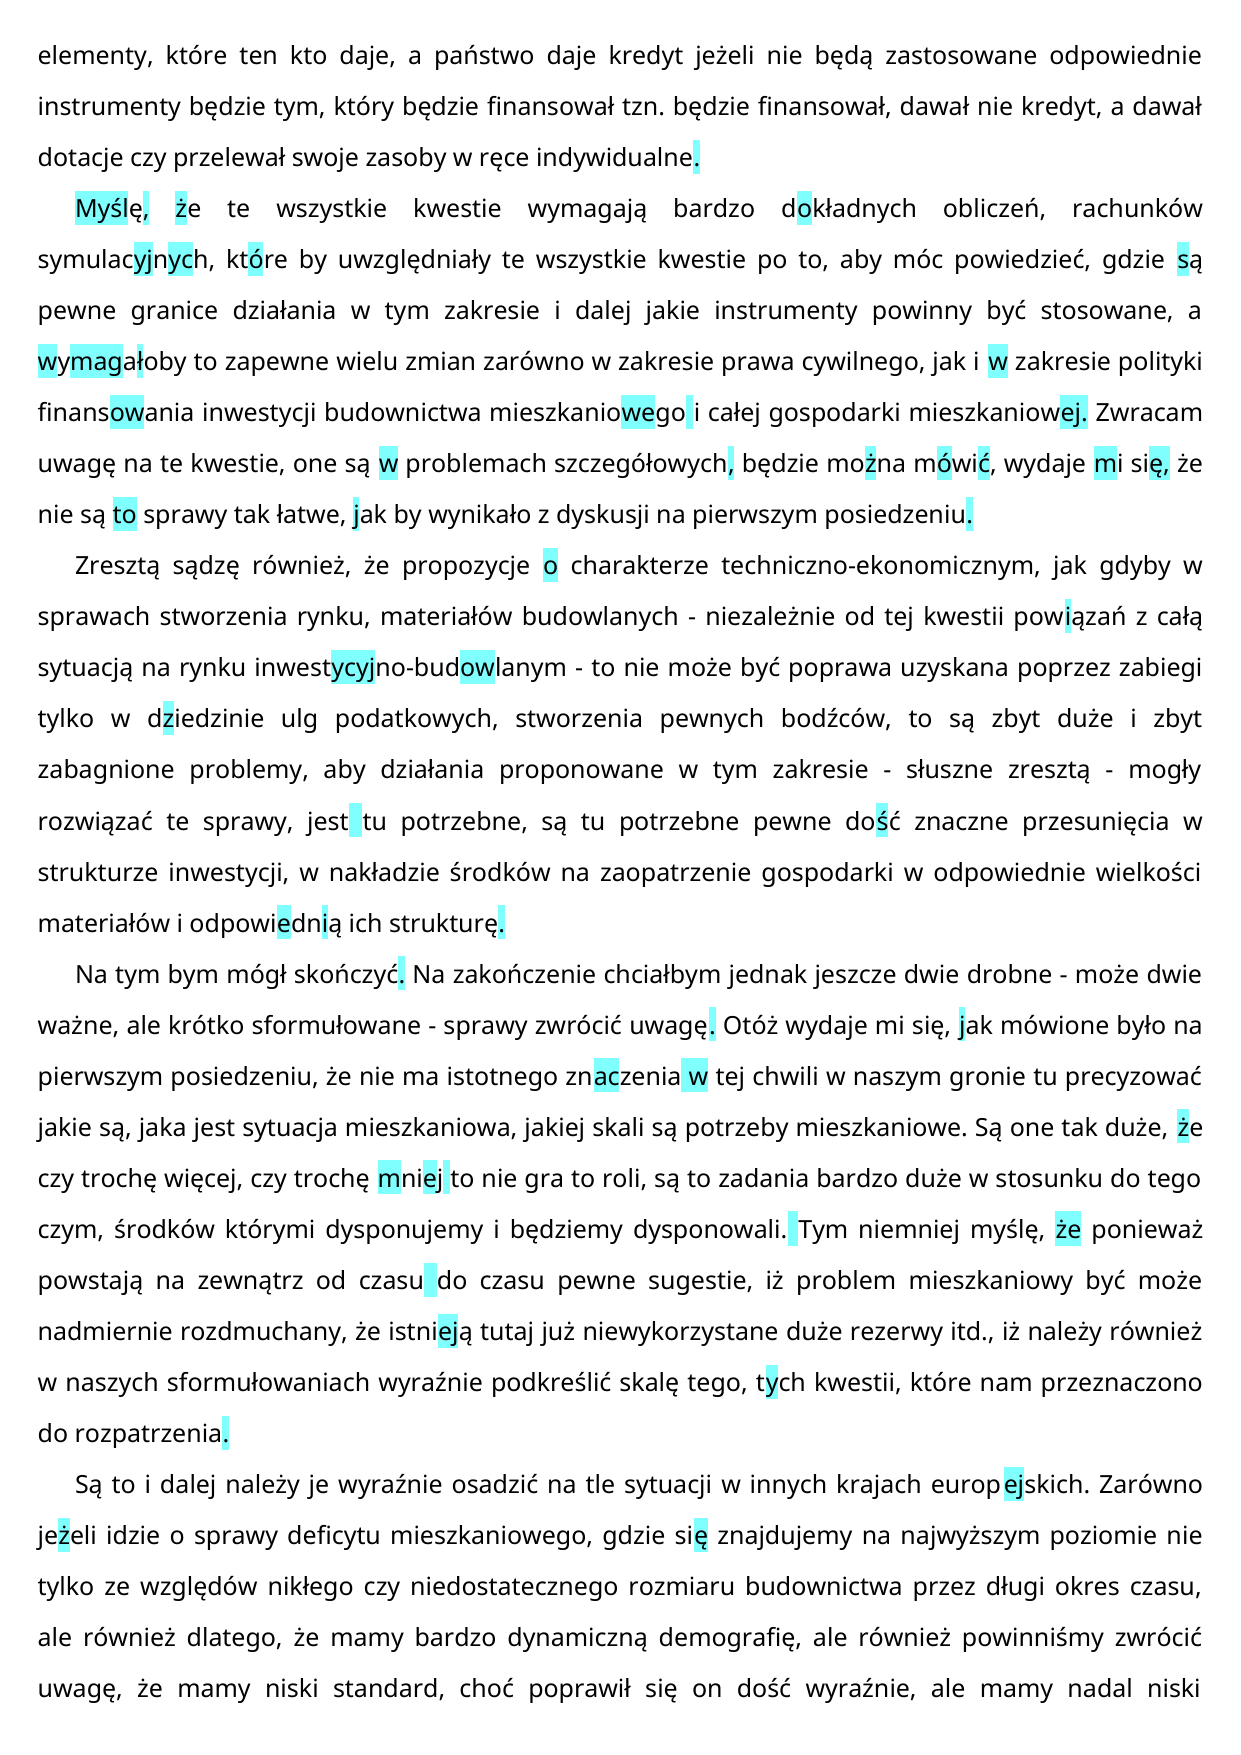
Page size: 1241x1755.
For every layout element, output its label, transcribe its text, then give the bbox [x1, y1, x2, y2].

text Na tym bym mógł skończyć. Na zakończenie chciałbym jednak jeszcze dwie drobne - może dwie ważne, ale krótko sformułowane - sprawy zwrócić uwagę. Otóż wydaje mi się, jak mówione było na pierwszym posiedzeniu, że nie ma istotnego znaczenia w tej chwili w naszym gronie tu precyzować jakie są, jaka jest sytuacja mieszkaniowa, jakiej skali są potrzeby mieszkaniowe. Są one tak duże, że czy trochę więcej, czy trochę mniej to nie gra to roli, są to zadania bardzo duże w stosunku do tego czym, środków którymi dysponujemy i będziemy dysponowali. Tym niemniej myślę, że ponieważ powstają na zewnątrz od czasu do czasu pewne sugestie, iż problem mieszkaniowy być może nadmiernie rozdmuchany, że istnieją tutaj już niewykorzystane duże rezerwy itd., iż należy również w naszych sformułowaniach wyraźnie podkreślić skalę tego, tych kwestii, które nam przeznaczono do rozpatrzenia. [37, 956, 1203, 1450]
text Są to i dalej należy je wyraźnie osadzić na tle sytuacji w innych krajach europejskich. Zarówno jeżeli idzie o sprawy deficytu mieszkaniowego, gdzie się znajdujemy na najwyższym poziomie nie tylko ze względów nikłego czy niedostatecznego rozmiaru budownictwa przez długi okres czasu, ale również dlatego, że mamy bardzo dynamiczną demografię, ale również powinniśmy zwrócić uwagę, że mamy niski standard, choć poprawił się on dość wyraźnie, ale mamy nadal niski [37, 1467, 1203, 1705]
text Zresztą sądzę również, że propozycje o charakterze techniczno-ekonomicznym, jak gdyby w sprawach stworzenia rynku, materiałów budowlanych - niezależnie od tej kwestii powiązań z całą sytuacją na rynku inwestycyjno-budowlanym - to nie może być poprawa uzyskana poprzez zabiegi tylko w dziedzinie ulg podatkowych, stworzenia pewnych bodźców, to są zbyt duże i zbyt zabagnione problemy, aby działania proponowane w tym zakresie - słuszne zresztą - mogły rozwiązać te sprawy, jest tu potrzebne, są tu potrzebne pewne dość znaczne przesunięcia w strukturze inwestycji, w nakładzie środków na zaopatrzenie gospodarki w odpowiednie wielkości materiałów i odpowiednią ich strukturę. [37, 548, 1203, 939]
text Myślę, że te wszystkie kwestie wymagają bardzo dokładnych obliczeń, rachunków symulacyjnych, które by uwzględniały te wszystkie kwestie po to, aby móc powiedzieć, gdzie są pewne granice działania w tym zakresie i dalej jakie instrumenty powinny być stosowane, a wymagałoby to zapewne wielu zmian zarówno w zakresie prawa cywilnego, jak i w zakresie polityki finansowania inwestycji budownictwa mieszkaniowego i całej gospodarki mieszkaniowej. Zwracam uwagę na te kwestie, one są w problemach szczegółowych, będzie można mówić, wydaje mi się, że nie są to sprawy tak łatwe, jak by wynikało z dyskusji na pierwszym posiedzeniu. [37, 191, 1203, 531]
text elementy, które ten kto daje, a państwo daje kredyt jeżeli nie będą zastosowane odpowiednie instrumenty będzie tym, który będzie finansował tzn. będzie finansował, dawał nie kredyt, a dawał dotacje czy przelewał swoje zasoby w ręce indywidualne. [37, 37, 1203, 174]
